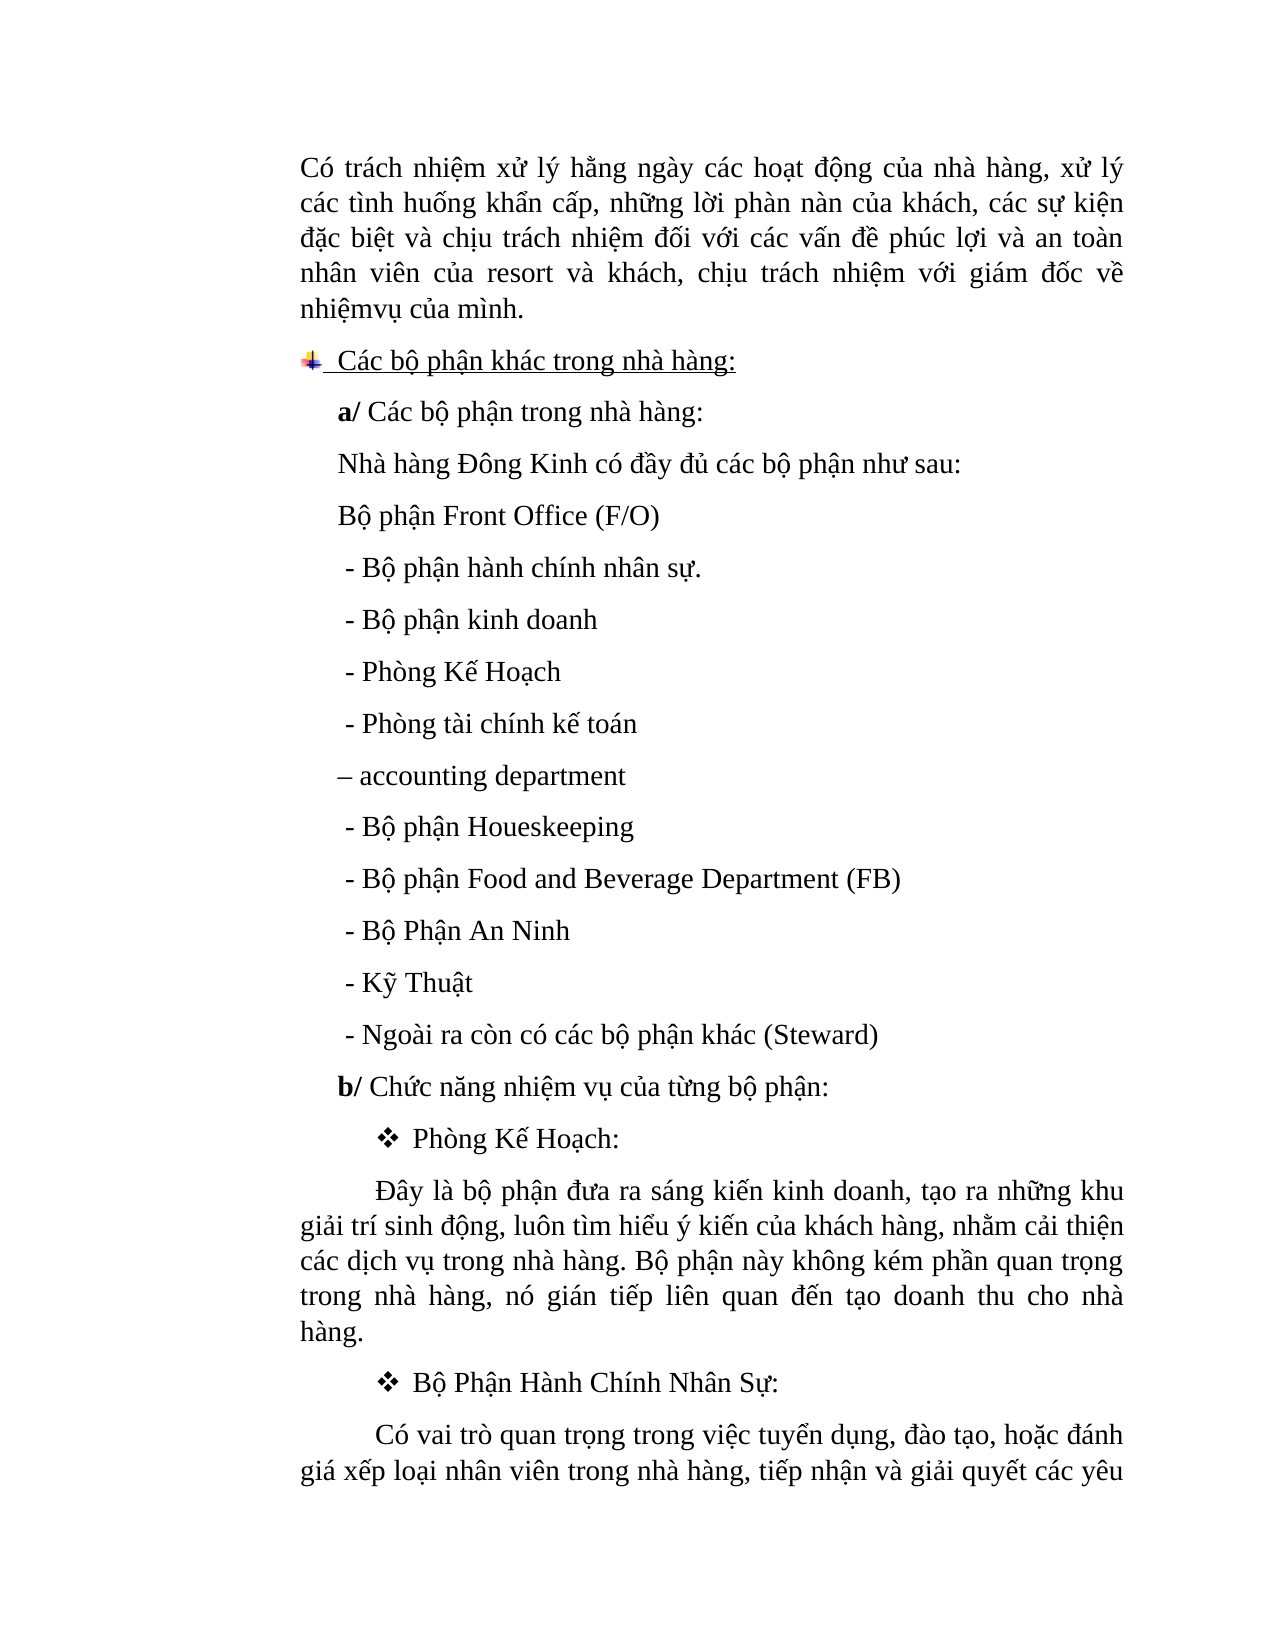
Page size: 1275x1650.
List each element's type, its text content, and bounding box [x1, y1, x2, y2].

list - Bộ phận kinh doanh [337, 602, 1125, 636]
list - Bộ phận Food and Beverage Department (FB) [337, 861, 1125, 895]
list b/ Chức năng nhiệm vụ của từng bộ phận: [337, 1069, 1125, 1102]
list - Kỹ Thuật [337, 965, 1125, 999]
list Các bộ phận khác trong nhà hàng: [300, 343, 1125, 376]
text Có trách nhiệm xử lý hằng ngày các hoạt động của nhà hàng, xử lý các tình huống khẩn cấp, những lời phàn nàn của khách, các sự kiện đặc biệt và chịu trách nhiệm đối với các vấn đề phúc lợi và an toàn nhân viên của resort và khách, chịu trách nhiệm với giám đốc về nhiệmvụ của mình. [300, 150, 1125, 324]
list - Phòng Kế Hoạch [337, 654, 1125, 687]
list Bộ phận Front Office (F/O) [337, 498, 1125, 532]
list a/ Các bộ phận trong nhà hàng: [337, 394, 1125, 428]
text Đây là bộ phận đưa ra sáng kiến kinh doanh, tạo ra những khu giải trí sinh động, luôn tìm hiểu ý kiến của khách hàng, nhằm cải thiện các dịch vụ trong nhà hàng. Bộ phận này không kém phần quan trọng trong nhà hàng, nó gián tiếp liên quan đến tạo doanh thu cho nhà hàng. [300, 1173, 1125, 1347]
list - Ngoài ra còn có các bộ phận khác (Steward) [337, 1017, 1125, 1051]
list - Bộ phận Houeskeeping [337, 809, 1125, 843]
list - Bộ phận hành chính nhân sự. [337, 550, 1125, 584]
list - Bộ Phận An Ninh [337, 913, 1125, 947]
list – accounting department [337, 758, 1125, 791]
list Phòng Kế Hoạch: [375, 1121, 1125, 1154]
text Có vai trò quan trọng trong việc tuyển dụng, đào tạo, hoặc đánh giá xếp loại nhân viên trong nhà hàng, tiếp nhận và giải quyết các yêu [300, 1417, 1125, 1486]
list Bộ Phận Hành Chính Nhân Sự: [375, 1366, 1125, 1399]
list - Phòng tài chính kế toán [337, 706, 1125, 739]
list Nhà hàng Đông Kinh có đầy đủ các bộ phận như sau: [337, 446, 1125, 480]
